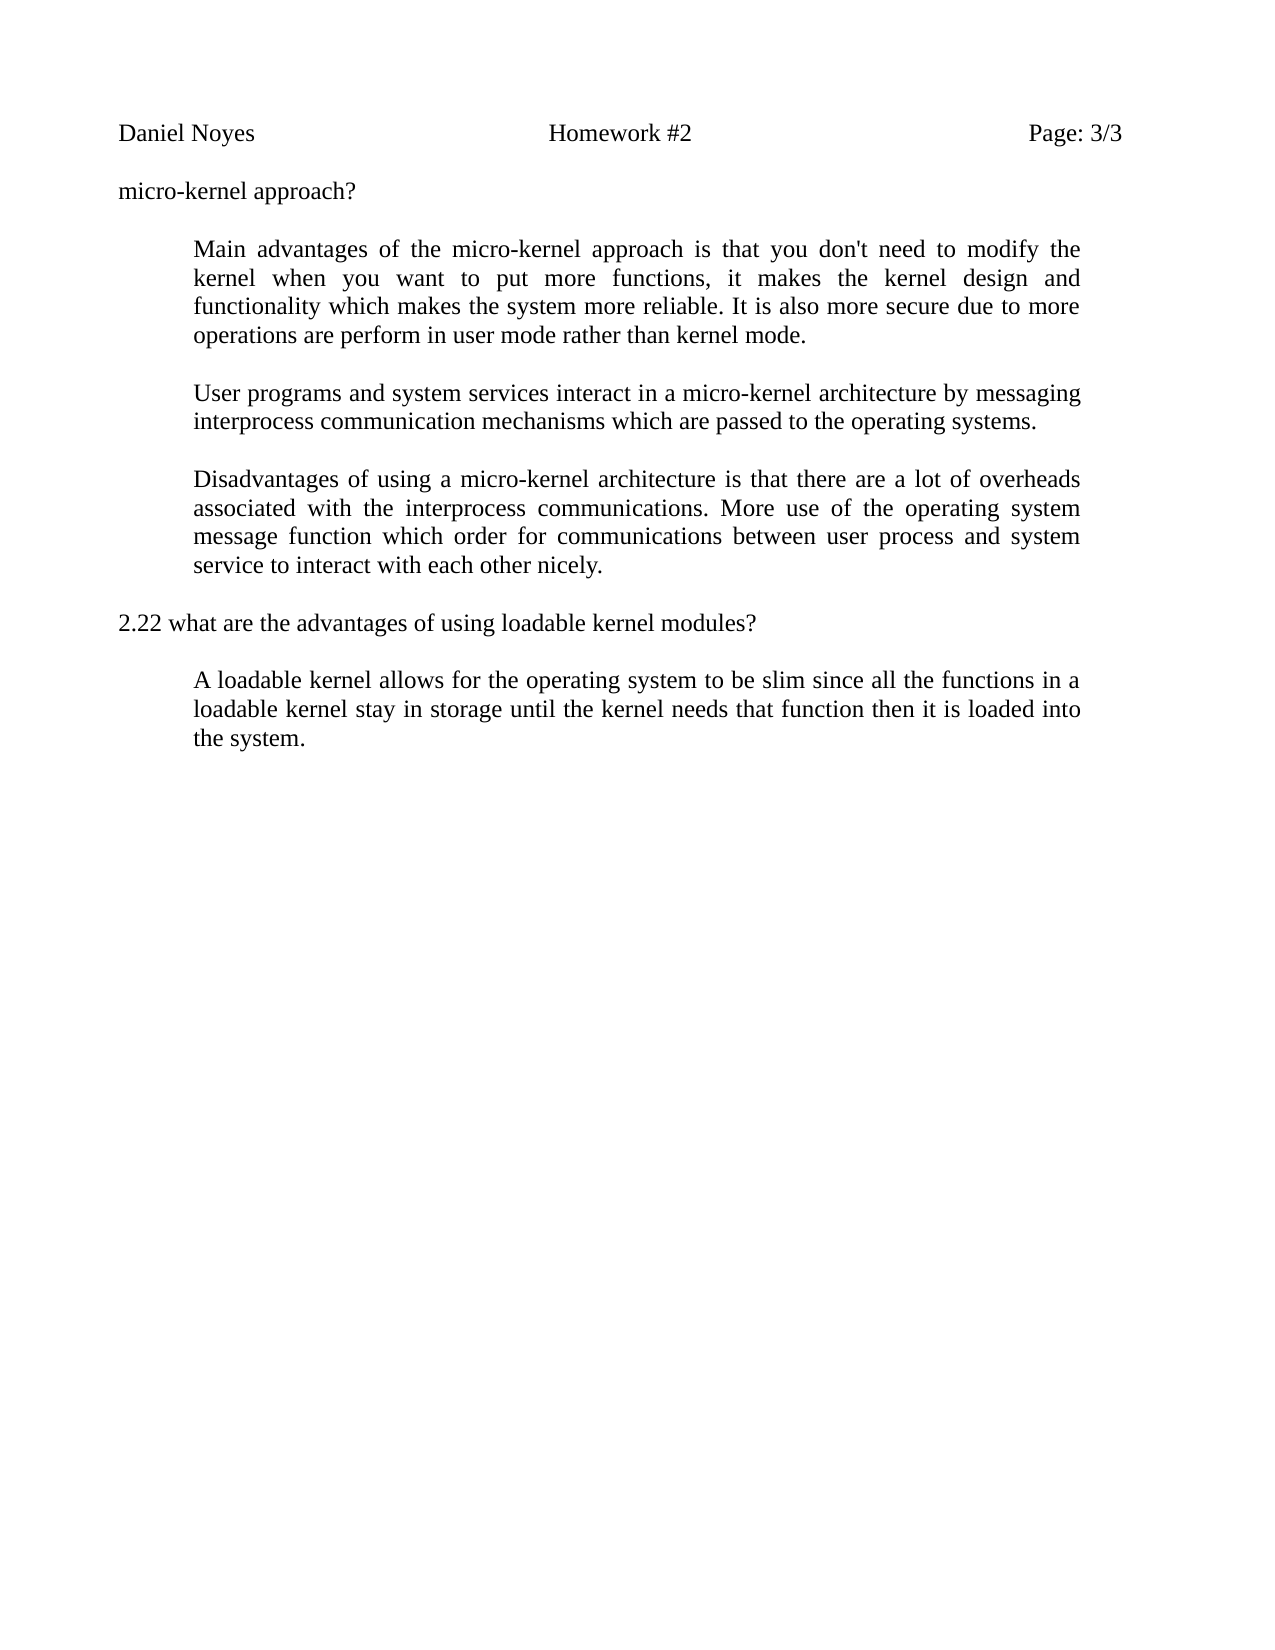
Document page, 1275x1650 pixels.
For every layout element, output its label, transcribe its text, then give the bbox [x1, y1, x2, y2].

text 2.22 what are the advantages of using loadable kernel modules? [118, 608, 1157, 636]
text Disadvantages of using a micro-kernel architecture is that there are a lot of overheads associated with the interprocess communications. More use of the operating system message function which order for communications between user process and system service to interact with each other nicely. [193, 464, 1082, 579]
text A loadable kernel allows for the operating system to be slim since all the functions in a loadable kernel stay in storage until the kernel needs that function then it is loaded into the system. [193, 665, 1082, 751]
text micro-kernel approach? [118, 176, 1157, 205]
text User programs and system services interact in a micro-kernel architecture by messaging interprocess communication mechanisms which are passed to the operating systems. [193, 378, 1082, 435]
text Main advantages of the micro-kernel approach is that you don't need to modify the kernel when you want to put more functions, it makes the kernel design and functionality which makes the system more reliable. It is also more secure due to more operations are perform in user mode rather than kernel mode. [193, 234, 1082, 349]
